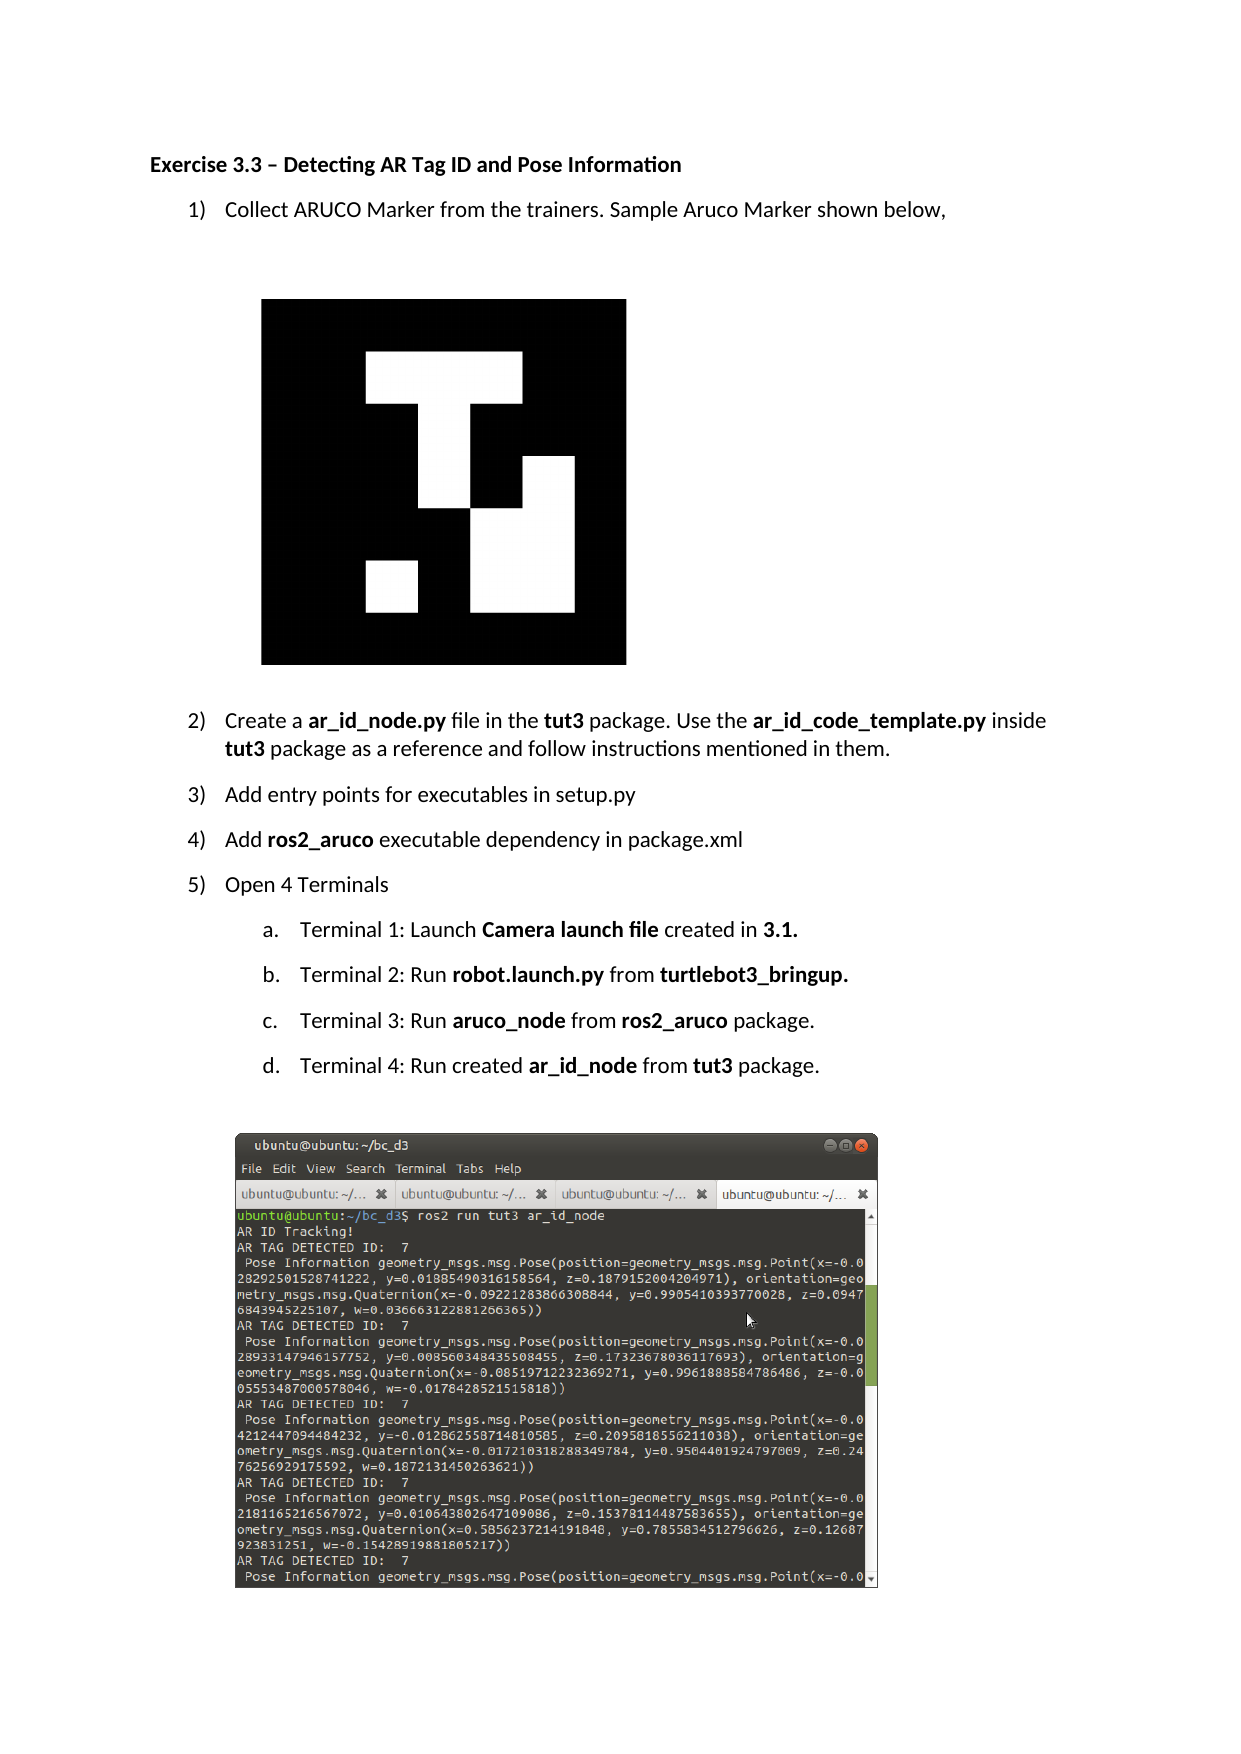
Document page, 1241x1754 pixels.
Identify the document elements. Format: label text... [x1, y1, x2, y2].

text Exercise 3.3 – Detecting AR Tag ID and Pose Information [150, 150, 1090, 178]
list Terminal 2: Run robot.launch.py from turtlebot3_bringup. [262, 961, 1090, 989]
list Open 4 Terminals [187, 870, 1090, 898]
list Terminal 3: Run aruco_node from ros2_aruco package. [262, 1006, 1090, 1034]
list Add entry points for executables in setup.py [187, 780, 1090, 808]
list Terminal 4: Run created ar_id_node from tut3 package. [262, 1051, 1090, 1079]
list Create a ar_id_node.py file in the tut3 package. Use the ar_id_code_template.py inside tut3 package as a reference and follow instructions mentioned in them. [187, 706, 1090, 763]
list Collect ARUCO Marker from the trainers. Sample Aruco Marker shown below, [187, 195, 1090, 223]
list Add ros2_aruco executable dependency in package.xml [187, 825, 1090, 853]
list Terminal 1: Launch Camera launch file created in 3.1. [262, 915, 1090, 943]
